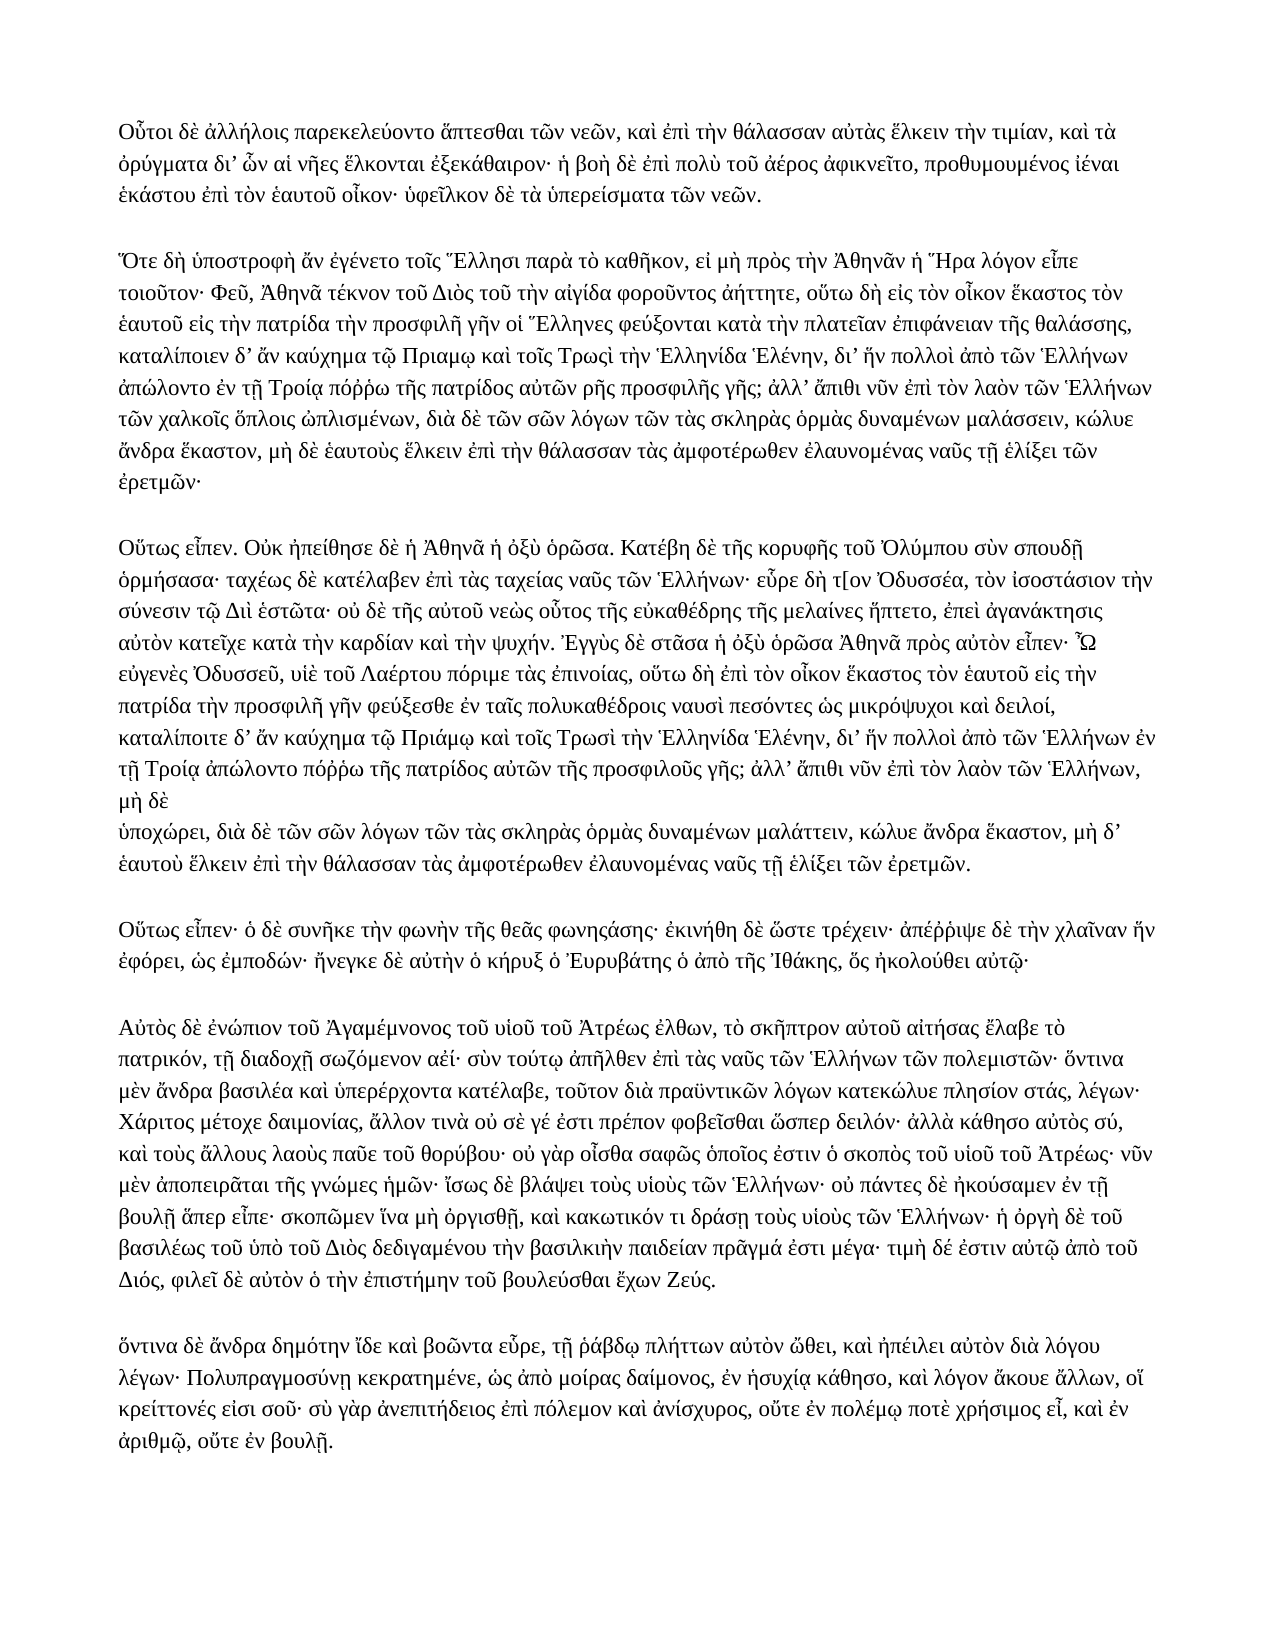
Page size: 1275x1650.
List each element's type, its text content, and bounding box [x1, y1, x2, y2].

text Αὐτὸς δὲ ἐνώπιον τοῦ Ἀγαμέμνονος τοῦ υἱοῦ τοῦ Ἀτρέως ἐλθων, τὸ σκῆπτρον αὐτοῦ αἰτήσας ἔλαβε τὸ πατρικόν, τῇ διαδοχῇ σωζόμενον αἐί· σὺν τούτῳ ἀπῆλθεν ἐπὶ τὰς ναῦς τῶν Ἑλλήνων τῶν πολεμιστῶν· ὅντινα μὲν ἄνδρα βασιλέα καὶ ὑπερέρχοντα κατέλαβε, τοῦτον διὰ πραϋντικῶν λόγων κατεκώλυε πλησίον στάς, λέγων· Χάριτος μέτοχε δαιμονίας, ἄλλον τινὰ οὐ σὲ γέ ἐστι πρέπον φοβεῖσθαι ὥσπερ δειλόν· ἀλλὰ κάθησο αὐτὸς σύ, καὶ τοὺς ἄλλους λαοὺς παῦε τοῦ θορύβου· οὐ γὰρ οἶσθα σαφῶς ὁποῖος ἐστιν ὁ σκοπὸς τοῦ υἱοῦ τοῦ Ἀτρέως· νῦν μὲν ἀποπειρᾶται τῆς γνώμες ἡμῶν· ἴσως δὲ βλάψει τοὺς υἱοὺς τῶν Ἑλλήνων· οὐ πάντες δὲ ἠκούσαμεν ἐν τῇ βουλῇ ἅπερ εἶπε· σκοπῶμεν ἵνα μὴ ὀργισθῇ, καὶ κακωτικόν τι δράσῃ τοὺς υἱοὺς τῶν Ἑλλήνων· ἡ ὀργὴ δὲ τοῦ βασιλέως τοῦ ὑπὸ τοῦ Διὸς δεδιγαμένου τὴν βασιλκιὴν παιδείαν πρᾶγμά ἐστι μέγα· τιμὴ δέ ἐστιν αὐτῷ ἀπὸ τοῦ Διός, φιλεῖ δὲ αὐτὸν ὁ τὴν ἐπιστήμην τοῦ βουλεύσθαι ἔχων Ζεύς. [118, 1013, 1157, 1292]
text ὑποχώρει, διὰ δὲ τῶν σῶν λόγων τῶν τὰς σκληρὰς ὁρμὰς δυναμένων μαλάττειν, κώλυε ἄνδρα ἕκαστον, μὴ δ’ ἑαυτοὺ ἕλκειν ἐπὶ τὴν θάλασσαν τὰς ἀμφοτέρωθεν ἐλαυνομένας ναῦς τῇ ἑλίξει τῶν ἐρετμῶν. [118, 818, 1157, 876]
text Ὅτε δὴ ὑποστροφὴ ἄν ἐγένετο τοῖς Ἕλλησι παρὰ τὸ καθῆκον, εἰ μὴ πρὸς τὴν Ἀθηνᾶν ἡ Ἥρα λόγον εἶπε τοιοῦτον· Φεῦ, Ἀθηνᾶ τέκνον τοῦ Διὸς τοῦ τὴν αἰγίδα φοροῦντος ἀήττητε, οὕτω δὴ εἰς τὸν οἶκον ἕκαστος τὸν ἑαυτοῦ εἰς τὴν πατρίδα τὴν προσφιλῆ γῆν οἱ Ἕλληνες φεύξονται κατὰ τὴν πλατεῖαν ἐπιφάνειαν τῆς θαλάσσης, καταλίποιεν δ’ ἄν καύχημα τῷ Πριαμῳ καὶ τοῖς Τρωςὶ τὴν Ἑλληνίδα Ἑλένην, δι’ ἥν πολλοὶ ἀπὸ τῶν Ἑλλήνων ἀπώλοντο ἐν τῇ Τροίᾳ πόῤῥω τῆς πατρίδος αὐτῶν ρῆς προσφιλῆς γῆς; ἀλλ’ ἄπιθι νῦν ἐπὶ τὸν λαὸν τῶν Ἑλλήνων τῶν χαλκοῖς ὅπλοις ὠπλισμένων, διὰ δὲ τῶν σῶν λόγων τῶν τὰς σκληρὰς ὁρμὰς δυναμένων μαλάσσειν, κώλυε ἄνδρα ἕκαστον, μὴ δὲ ἑαυτοὺς ἕλκειν ἐπὶ τὴν θάλασσαν τὰς ἀμφοτέρωθεν ἐλαυνομένας ναῦς τῇ ἑλίξει τῶν ἐρετμῶν· [118, 247, 1157, 494]
text Οὕτως εἶπεν· ὁ δὲ συνῆκε τὴν φωνὴν τῆς θεᾶς φωνηςάσης· ἐκινήθη δὲ ὥστε τρέχειν· ἀπέῤῥιψε δὲ τὴν χλαῖναν ἥν ἐφόρει, ὡς ἐμποδών· ἤνεγκε δὲ αὐτὴν ὁ κήρυξ ὁ Ἐυρυβάτης ὁ ἀπὸ τῆς Ἰθάκης, ὅς ἠκολούθει αὐτῷ· [118, 916, 1157, 974]
text Οὕτως εἶπεν. Οὐκ ἠπείθησε δὲ ἡ Ἀθηνᾶ ἡ ὀξὺ ὁρῶσα. Κατέβη δὲ τῆς κορυφῆς τοῦ Ὀλύμπου σὺν σπουδῇ ὁρμήσασα· ταχέως δὲ κατέλαβεν ἐπὶ τὰς ταχείας ναῦς τῶν Ἑλλήνων· εὗρε δὴ τ[ον Ὀδυσσέα, τὸν ἰσοστάσιον τὴν σύνεσιν τῷ Διὶ ἑστῶτα· οὐ δὲ τῆς αὐτοῦ νεὼς οὗτος τῆς εὐκαθέδρης τῆς μελαίνες ἥπτετο, ἐπεὶ ἀγανάκτησις αὐτὸν κατεῖχε κατὰ τὴν καρδίαν καὶ τὴν ψυχήν. Ἐγγὺς δὲ στᾶσα ἡ ὀξὺ ὁρῶσα Ἀθηνᾶ πρὸς αὐτὸν εἶπεν· Ὦ εὐγενὲς Ὀδυσσεῦ, υἱὲ τοῦ Λαέρτου πόριμε τὰς ἐπινοίας, οὕτω δὴ ἐπὶ τὸν οἶκον ἕκαστος τὸν ἑαυτοῦ εἰς τὴν πατρίδα τὴν προσφιλῆ γῆν φεύξεσθε ἐν ταῖς πολυκαθέδροις ναυσὶ πεσόντες ὡς μικρόψυχοι καὶ δειλοί, καταλίποιτε δ’ ἄν καύχημα τῷ Πριάμῳ καὶ τοῖς Τρωσὶ τὴν Ἑλληνίδα Ἑλένην, δι’ ἥν πολλοὶ ἀπὸ τῶν Ἑλλήνων ἐν τῇ Τροίᾳ ἀπώλοντο πόῤῥω τῆς πατρίδος αὐτῶν τῆς προσφιλοῦς γῆς; ἀλλ’ ἄπιθι νῦν ἐπὶ τὸν λαὸν τῶν Ἑλλήνων, μὴ δὲ [118, 534, 1157, 813]
text ὅντινα δὲ ἄνδρα δημότην ἴδε καὶ βοῶντα εὗρε, τῇ ῥάβδῳ πλήττων αὐτὸν ὤθει, καὶ ἠπέιλει αὐτὸν διὰ λόγου λέγων· Πολυπραγμοσύνῃ κεκρατημένε, ὡς ἀπὸ μοίρας δαίμονος, ἐν ἡσυχίᾳ κάθησο, καὶ λόγον ἄκουε ἄλλων, οἵ κρείττονές εἰσι σοῦ· σὺ γὰρ ἀνεπιτήδειος ἐπὶ πόλεμον καὶ ἀνίσχυρος, οὔτε ἐν πολέμῳ ποτὲ χρήσιμος εἶ, καὶ ἐν ἀριθμῷ, οὔτε ἐν βουλῇ. [118, 1332, 1157, 1453]
text Οὗτοι δὲ ἀλλήλοις παρεκελεύοντο ἅπτεσθαι τῶν νεῶν, καὶ ἐπὶ τὴν θάλασσαν αὐτὰς ἕλκειν τὴν τιμίαν, καὶ τὰ ὀρύγματα δι’ ὧν αἱ νῆες ἕλκονται ἐξεκάθαιρον· ἡ βοὴ δὲ ἐπὶ πολὺ τοῦ ἀέρος ἀφικνεῖτο, προθυμουμένος ἰέναι ἑκάστου ἐπὶ τὸν ἑαυτοῦ οἶκον· ὑφεῖλκον δὲ τὰ ὑπερείσματα τῶν νεῶν. [118, 118, 1157, 208]
